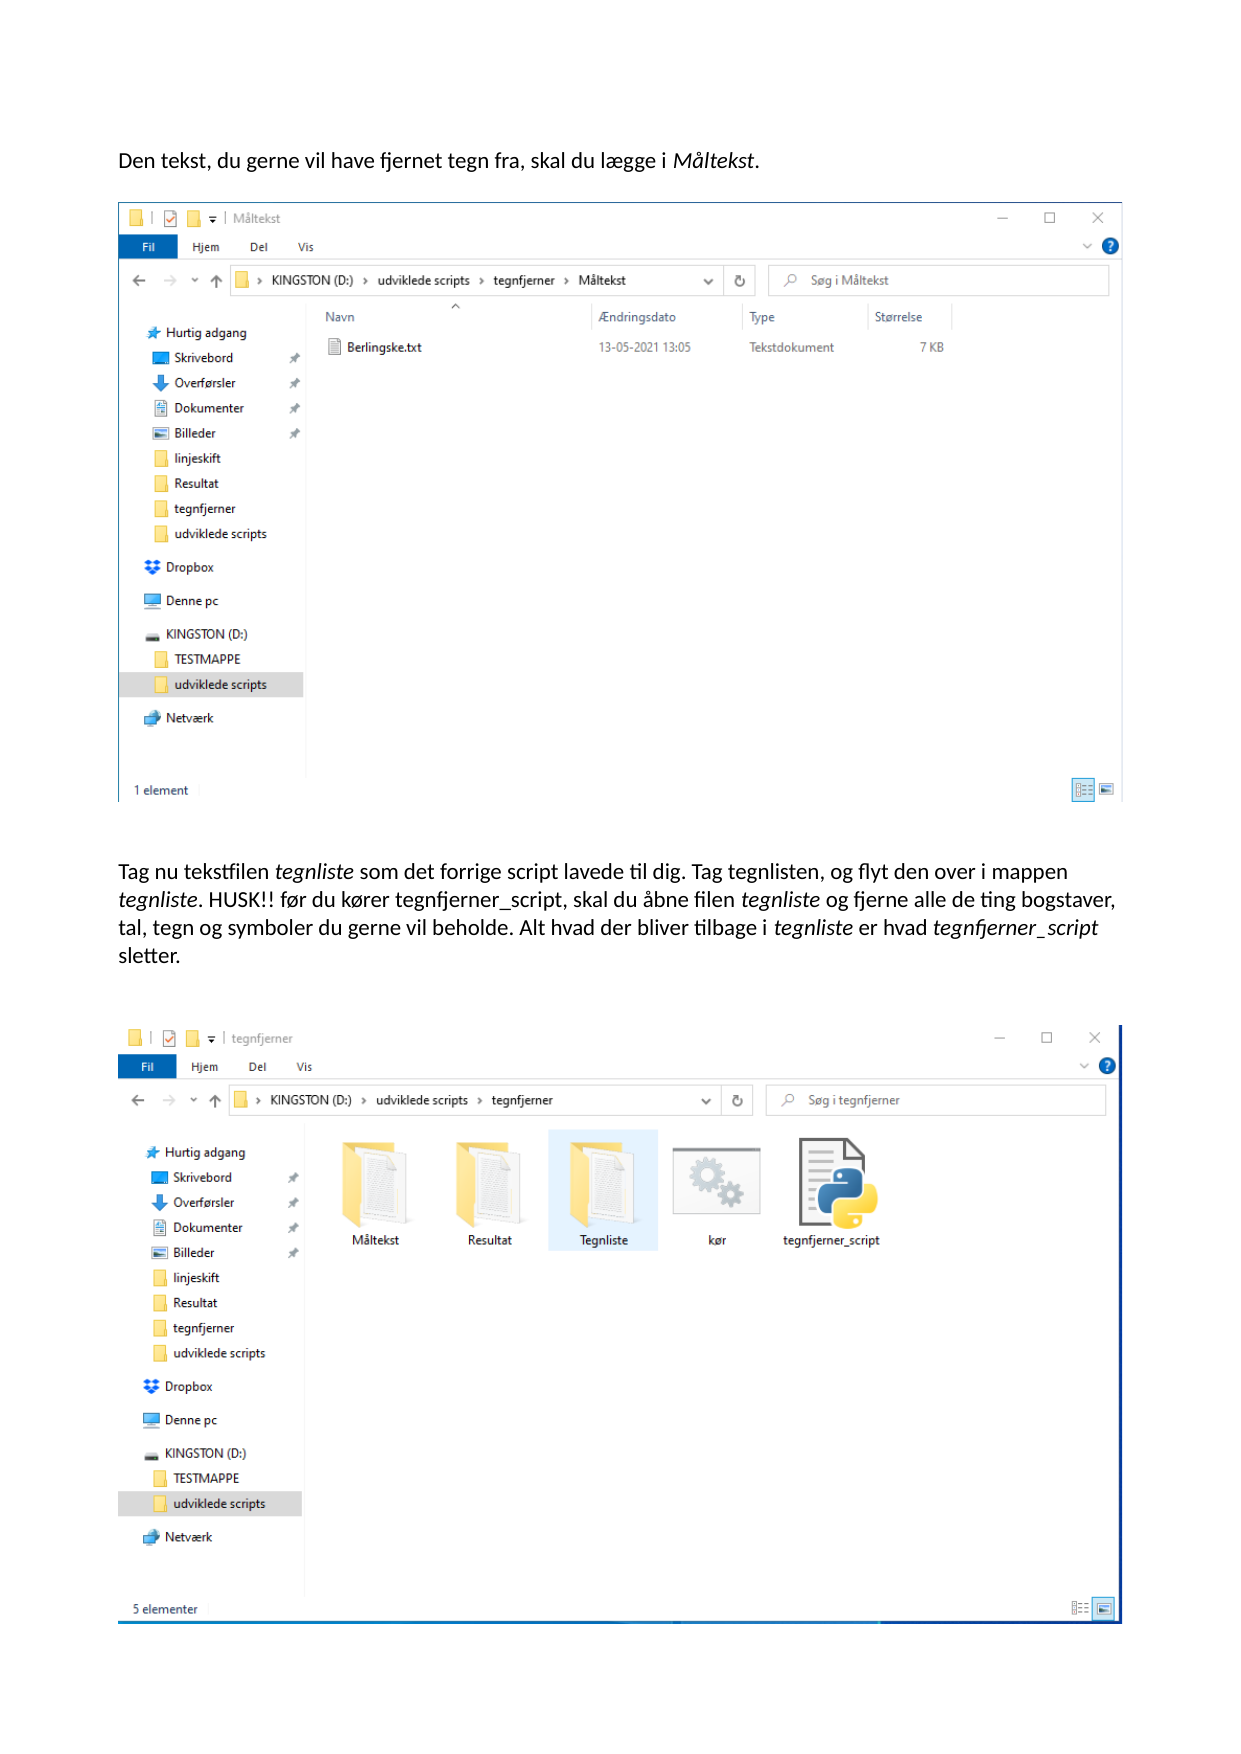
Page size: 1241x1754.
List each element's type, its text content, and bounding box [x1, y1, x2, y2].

picture [118, 202, 1123, 802]
text Den tekst, du gerne vil have fjernet tegn fra, skal du lægge i Måltekst. [118, 146, 1122, 174]
text Tag nu tekstfilen tegnliste som det forrige script lavede til dig. Tag tegnlisten, og flyt den over i mappen tegnliste. HUSK!! før du kører tegnfjerner_script, skal du åbne filen tegnliste og fjerne alle de ting bogstaver, tal, tegn og symboler du gerne vil beholde. Alt hvad der bliver tilbage i tegnliste er hvad tegnfjerner_script sletter. [118, 857, 1122, 969]
picture [118, 1025, 1123, 1624]
